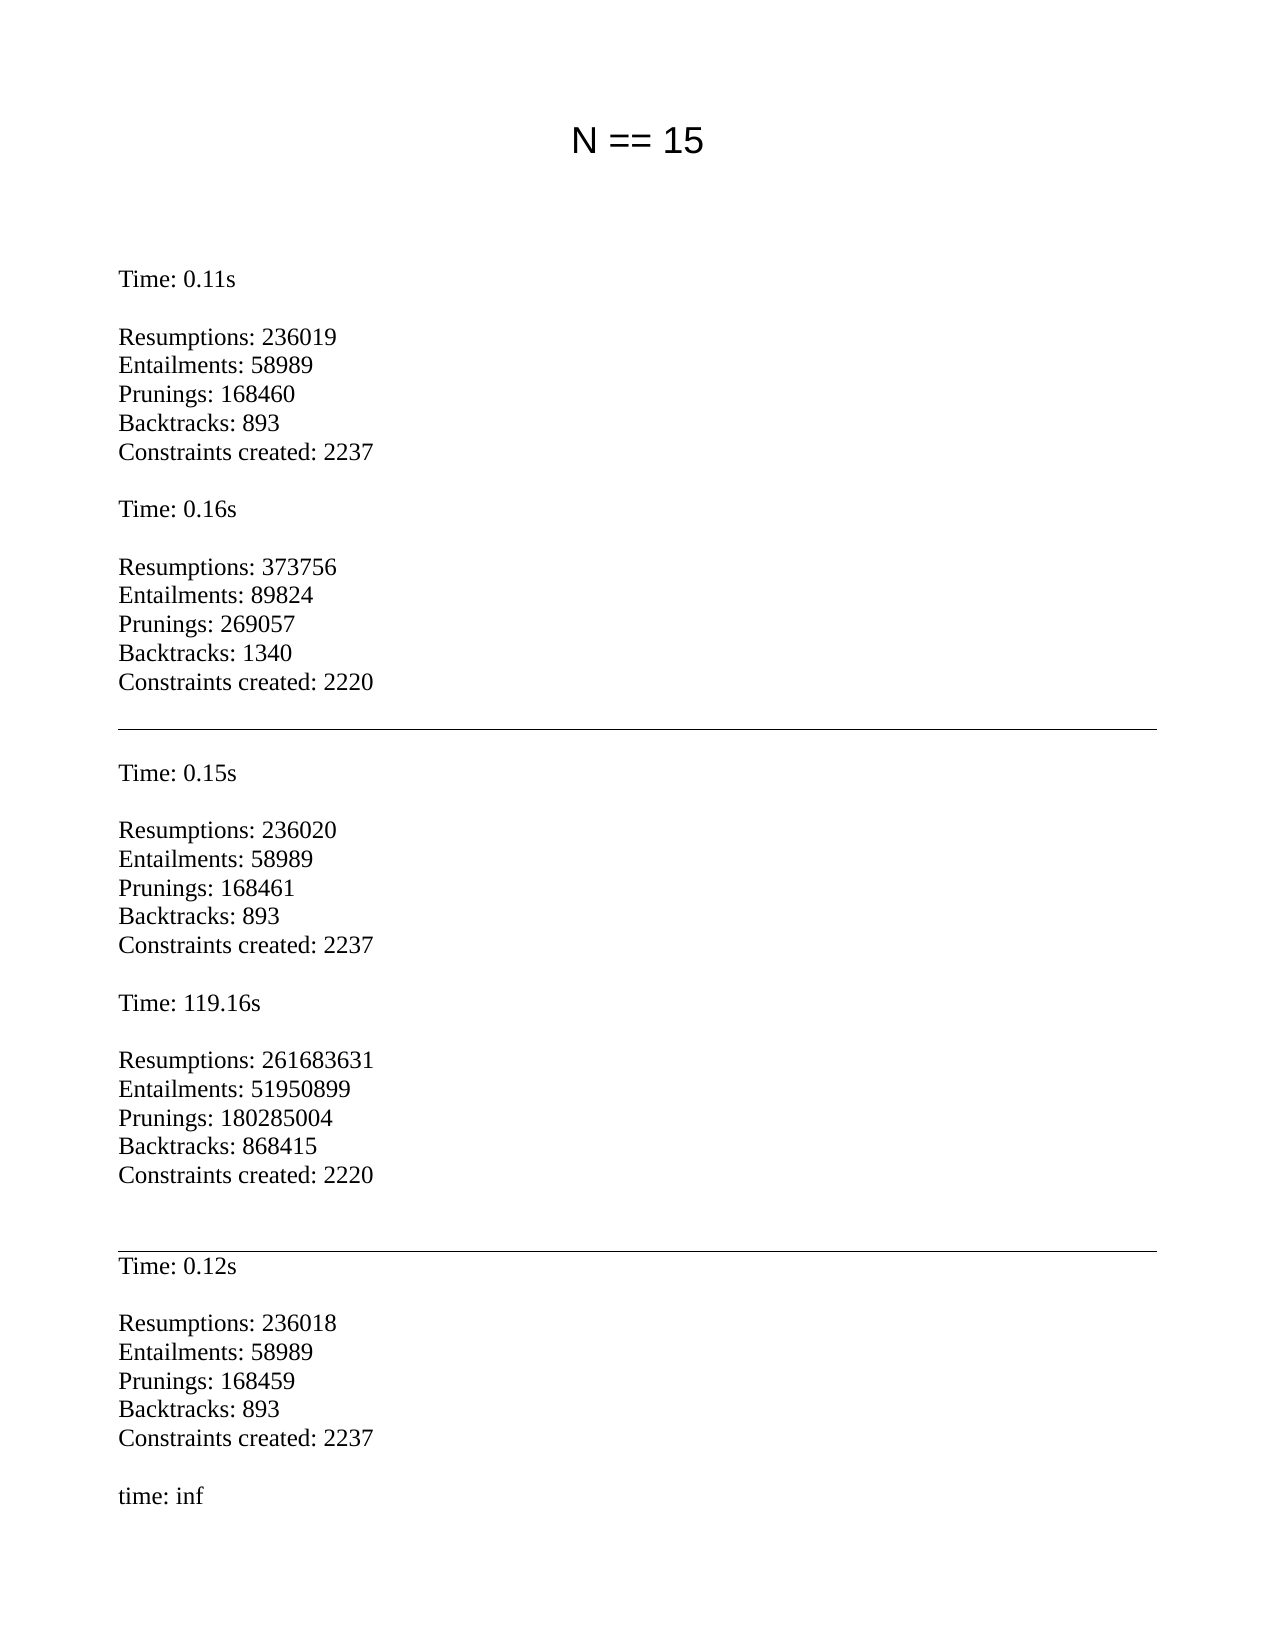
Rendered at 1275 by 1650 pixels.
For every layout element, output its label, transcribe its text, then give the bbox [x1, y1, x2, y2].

subtitle N == 15 [118, 118, 1157, 161]
text Resumptions: 373756 [118, 552, 1157, 581]
text Time: 119.16s [118, 988, 1157, 1016]
text Constraints created: 2237 [118, 1423, 1157, 1452]
text Backtracks: 893 [118, 408, 1157, 437]
text Resumptions: 236019 [118, 322, 1157, 351]
text Prunings: 168461 [118, 873, 1157, 901]
text Time: 0.11s [118, 264, 1157, 293]
text Prunings: 269057 [118, 609, 1157, 638]
text Time: 0.16s [118, 494, 1157, 523]
text Backtracks: 1340 [118, 638, 1157, 667]
text Time: 0.12s [118, 1252, 1157, 1279]
text Constraints created: 2237 [118, 930, 1157, 959]
text Time: 0.15s [118, 758, 1157, 786]
text Resumptions: 261683631 [118, 1045, 1157, 1074]
text Resumptions: 236018 [118, 1308, 1157, 1337]
text Constraints created: 2220 [118, 1160, 1157, 1189]
text Entailments: 58989 [118, 351, 1157, 379]
text Backtracks: 868415 [118, 1131, 1157, 1160]
text Backtracks: 893 [118, 1394, 1157, 1423]
text Prunings: 180285004 [118, 1103, 1157, 1131]
text Prunings: 168459 [118, 1366, 1157, 1394]
text Resumptions: 236020 [118, 815, 1157, 844]
text time: inf [118, 1481, 1157, 1509]
text Entailments: 51950899 [118, 1074, 1157, 1103]
text Entailments: 58989 [118, 1337, 1157, 1366]
text Prunings: 168460 [118, 379, 1157, 408]
text Constraints created: 2237 [118, 437, 1157, 466]
text Entailments: 58989 [118, 844, 1157, 873]
text Entailments: 89824 [118, 581, 1157, 609]
text Constraints created: 2220 [118, 667, 1157, 696]
text Backtracks: 893 [118, 901, 1157, 930]
